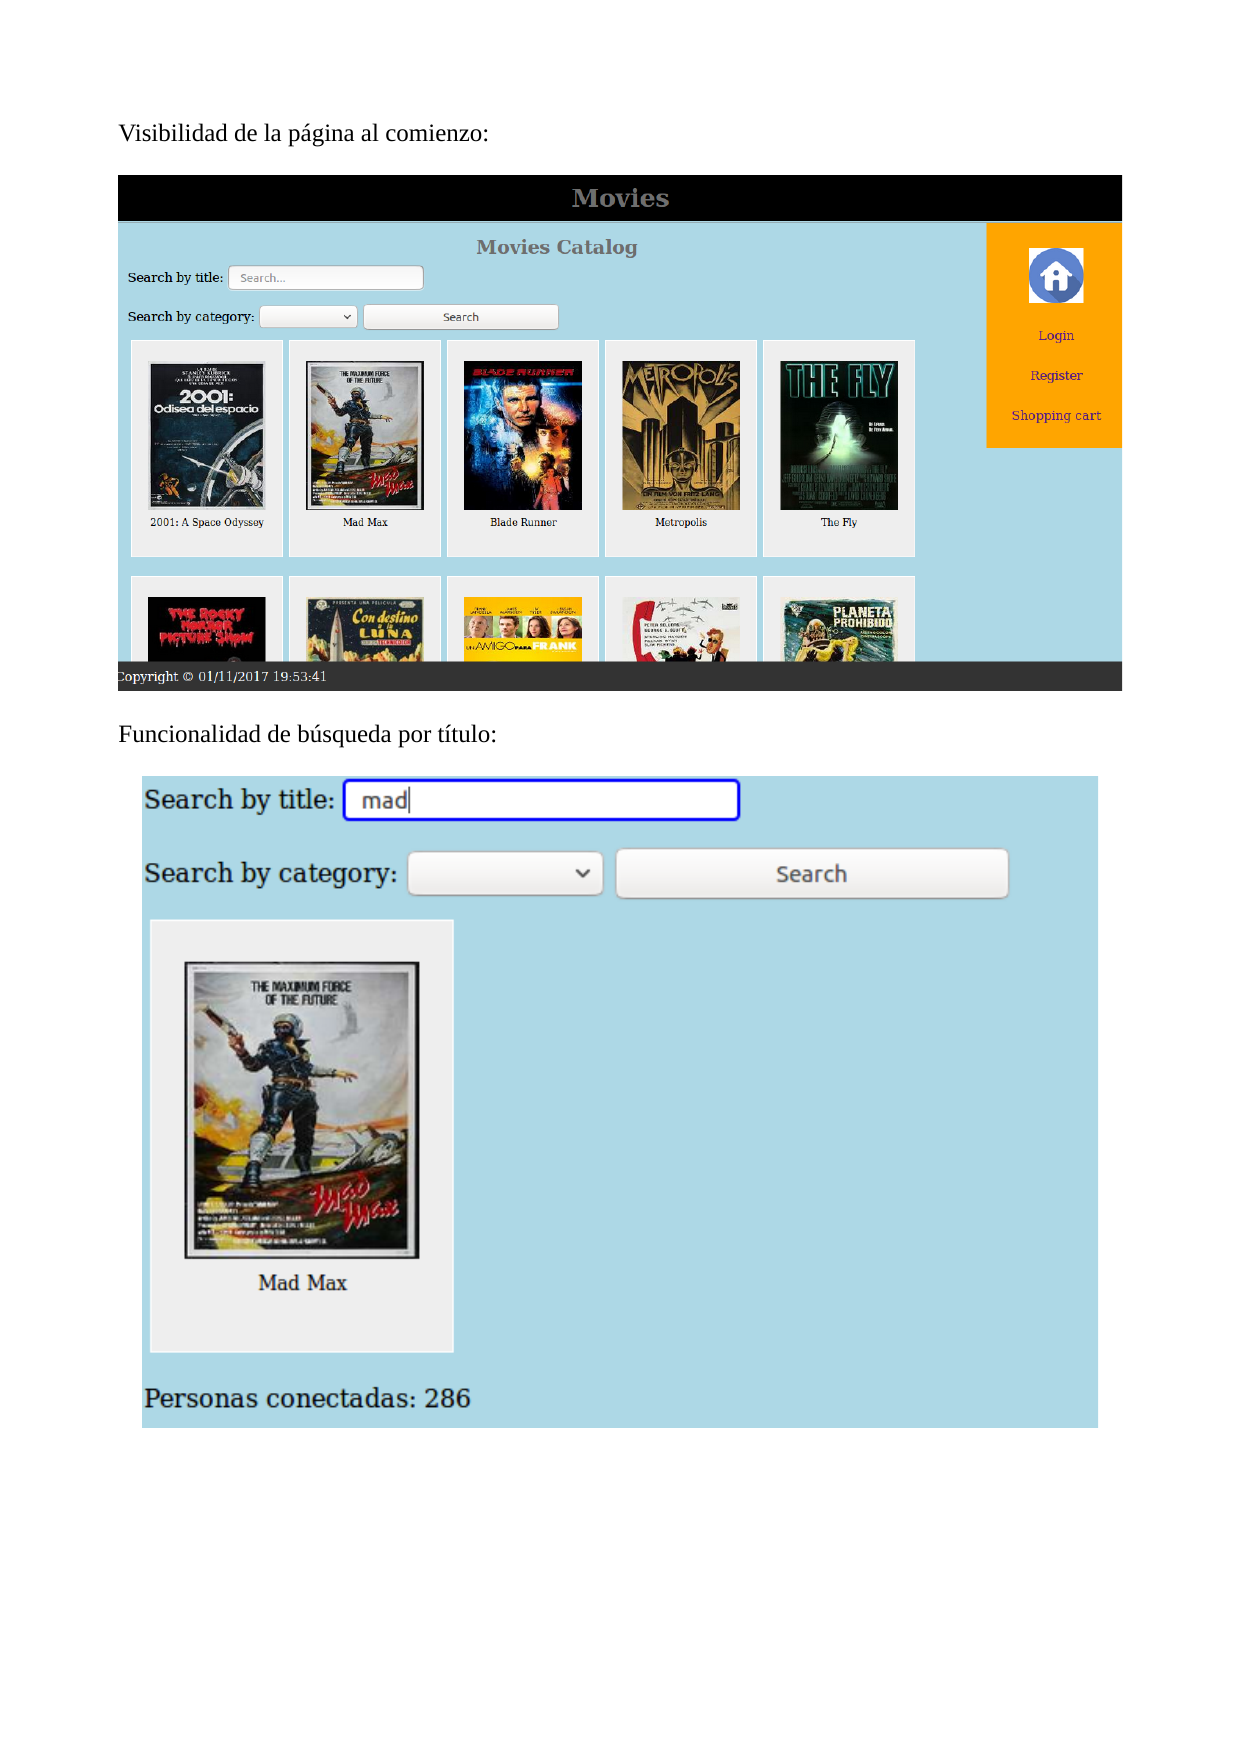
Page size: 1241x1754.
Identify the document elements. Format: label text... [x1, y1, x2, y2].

picture [118, 175, 1123, 691]
text Visibilidad de la página al comienzo: [118, 118, 1122, 147]
text Funcionalidad de búsqueda por título: [118, 719, 1122, 748]
picture [142, 776, 1099, 1428]
